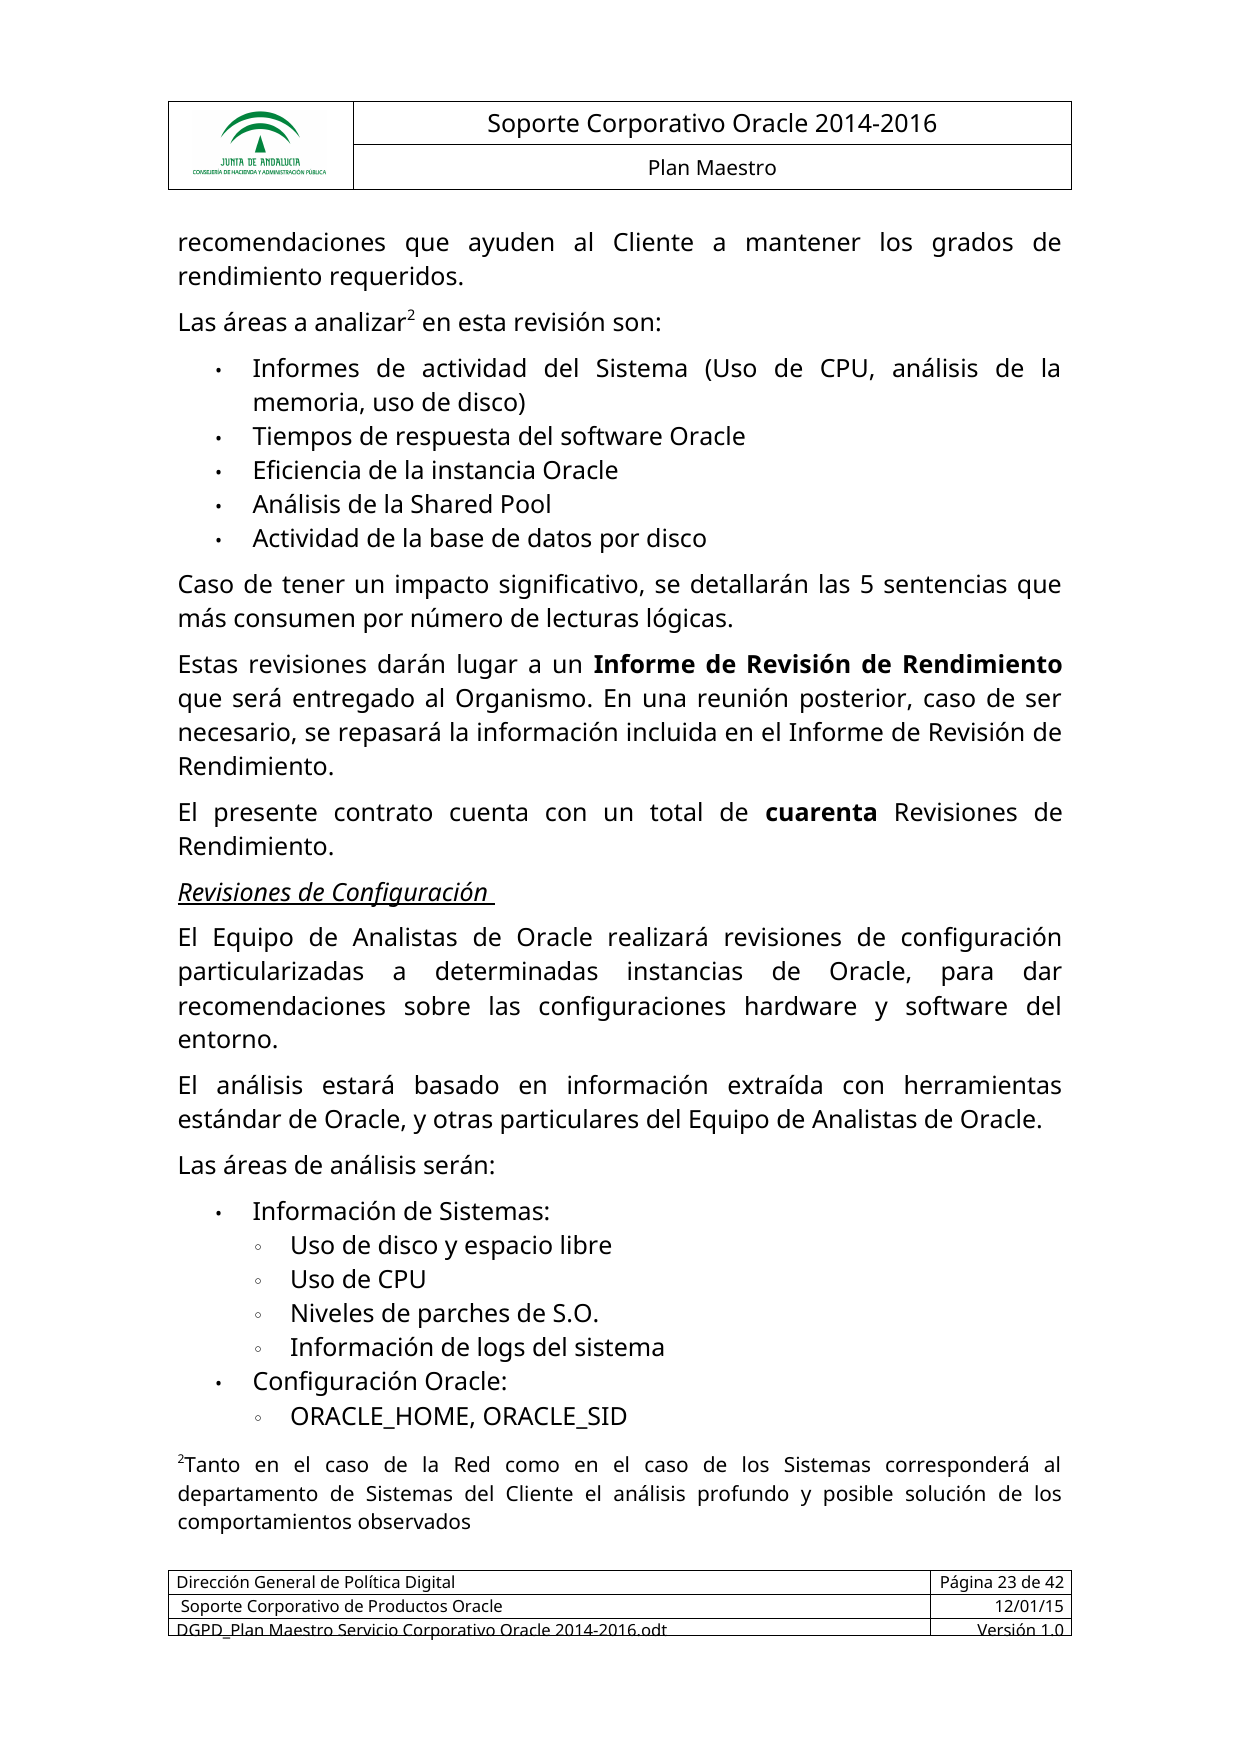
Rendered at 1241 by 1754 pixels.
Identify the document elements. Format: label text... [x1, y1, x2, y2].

list Informes de actividad del Sistema (Uso de CPU, análisis de la memoria, uso de disco) [215, 350, 1063, 418]
list Uso de disco y espacio libre [252, 1228, 1063, 1262]
text El análisis estará basado en información extraída con herramientas estándar de Oracle, y otras particulares del Equipo de Analistas de Oracle. [177, 1068, 1063, 1136]
text recomendaciones que ayuden al Cliente a mantener los grados de rendimiento requeridos. [177, 224, 1063, 293]
list Configuración Oracle: [215, 1364, 1063, 1398]
text Estas revisiones darán lugar a un Informe de Revisión de Rendimiento que será entregado al Organismo. En una reunión posterior, caso de ser necesario, se repasará la información incluida en el Informe de Revisión de Rendimiento. [177, 646, 1063, 782]
text Las áreas a analizar en esta revisión son: [177, 304, 1063, 338]
text Caso de tener un impacto significativo, se detallarán las 5 sentencias que más consumen por número de lecturas lógicas. [177, 566, 1063, 634]
text Revisiones de Configuración [177, 874, 1063, 908]
list Uso de CPU [252, 1262, 1063, 1296]
list Información de Sistemas: [215, 1194, 1063, 1228]
text Las áreas de análisis serán: [177, 1148, 1063, 1182]
list Actividad de la base de datos por disco [215, 521, 1063, 554]
text El presente contrato cuenta con un total de cuarenta Revisiones de Rendimiento. [177, 794, 1063, 862]
list Tiempos de respuesta del software Oracle [215, 418, 1063, 452]
list Niveles de parches de S.O. [252, 1296, 1063, 1330]
picture [192, 110, 327, 175]
text El Equipo de Analistas de Oracle realizará revisiones de configuración particularizadas a determinadas instancias de Oracle, para dar recomendaciones sobre las configuraciones hardware y software del entorno. [177, 920, 1063, 1056]
list Información de logs del sistema [252, 1330, 1063, 1364]
text Tanto en el caso de la Red como en el caso de los Sistemas corresponderá al departamento de Sistemas del Cliente el análisis profundo y posible solución de los comportamientos observados [177, 1451, 1063, 1536]
list ORACLE_HOME, ORACLE_SID [252, 1398, 1063, 1432]
list Eficiencia de la instancia Oracle [215, 452, 1063, 486]
list Análisis de la Shared Pool [215, 486, 1063, 521]
